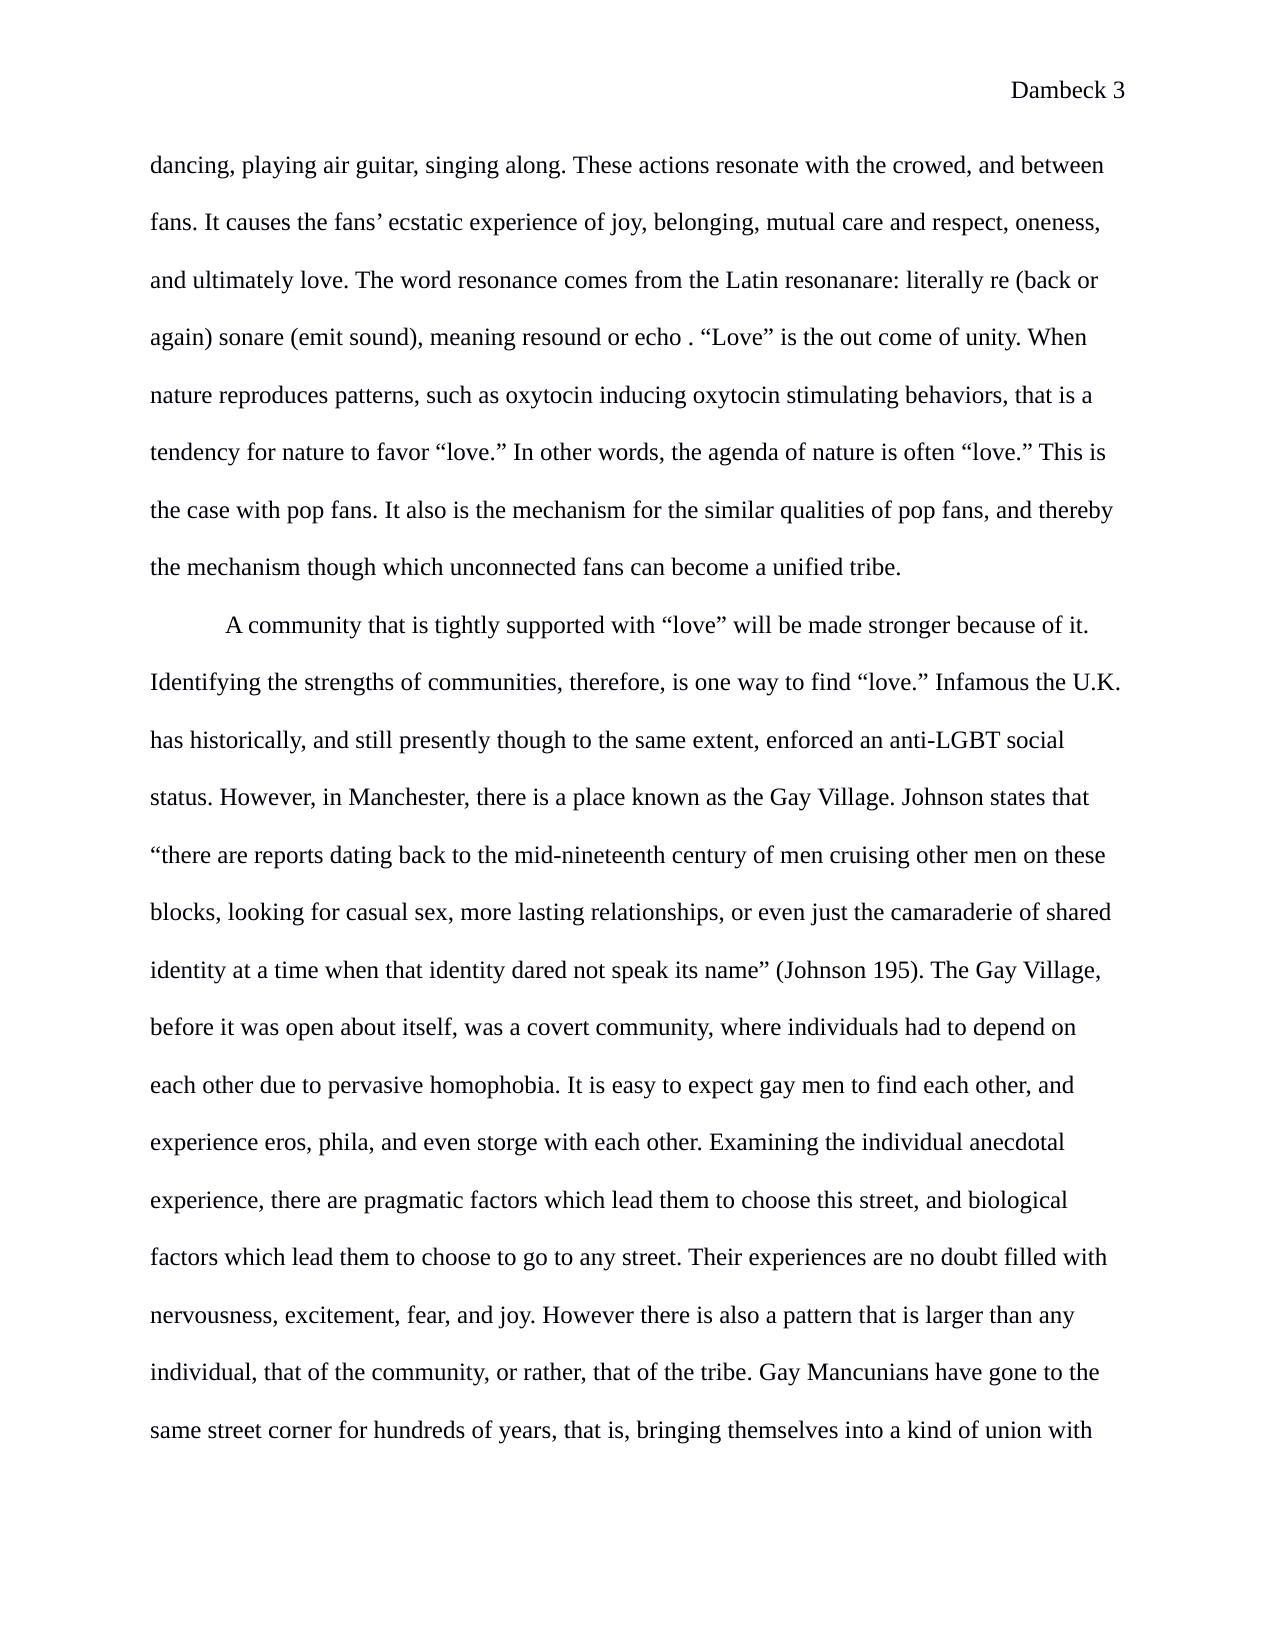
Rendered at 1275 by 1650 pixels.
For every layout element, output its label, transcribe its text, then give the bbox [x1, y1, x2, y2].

text dancing, playing air guitar, singing along. These actions resonate with the crowed, and between fans. It causes the fans’ ecstatic experience of joy, belonging, mutual care and respect, oneness, and ultimately love. The word resonance comes from the Latin resonanare: literally re (back or again) sonare (emit sound), meaning resound or echo . “Love” is the out come of unity. When nature reproduces patterns, such as oxytocin inducing oxytocin stimulating behaviors, that is a tendency for nature to favor “love.” In other words, the agenda of nature is often “love.” This is the case with pop fans. It also is the mechanism for the similar qualities of pop fans, and thereby the mechanism though which unconnected fans can become a unified tribe. [150, 150, 1125, 581]
text A community that is tightly supported with “love” will be made stronger because of it. Identifying the strengths of communities, therefore, is one way to find “love.” Infamous the U.K. has historically, and still presently though to the same extent, enforced an anti-LGBT social status. However, in Manchester, there is a place known as the Gay Village. Johnson states that “there are reports dating back to the mid-nineteenth century of men cruising other men on these blocks, looking for casual sex, more lasting relationships, or even just the camaraderie of shared identity at a time when that identity dared not speak its name” (Johnson 195). The Gay Village, before it was open about itself, was a covert community, where individuals had to depend on each other due to pervasive homophobia. It is easy to expect gay men to find each other, and experience eros, phila, and even storge with each other. Examining the individual anecdotal experience, there are pragmatic factors which lead them to choose this street, and biological factors which lead them to choose to go to any street. Their experiences are no doubt filled with nervousness, excitement, fear, and joy. However there is also a pattern that is larger than any individual, that of the community, or rather, that of the tribe. Gay Mancunians have gone to the same street corner for hundreds of years, that is, bringing themselves into a kind of union with [150, 610, 1125, 1444]
